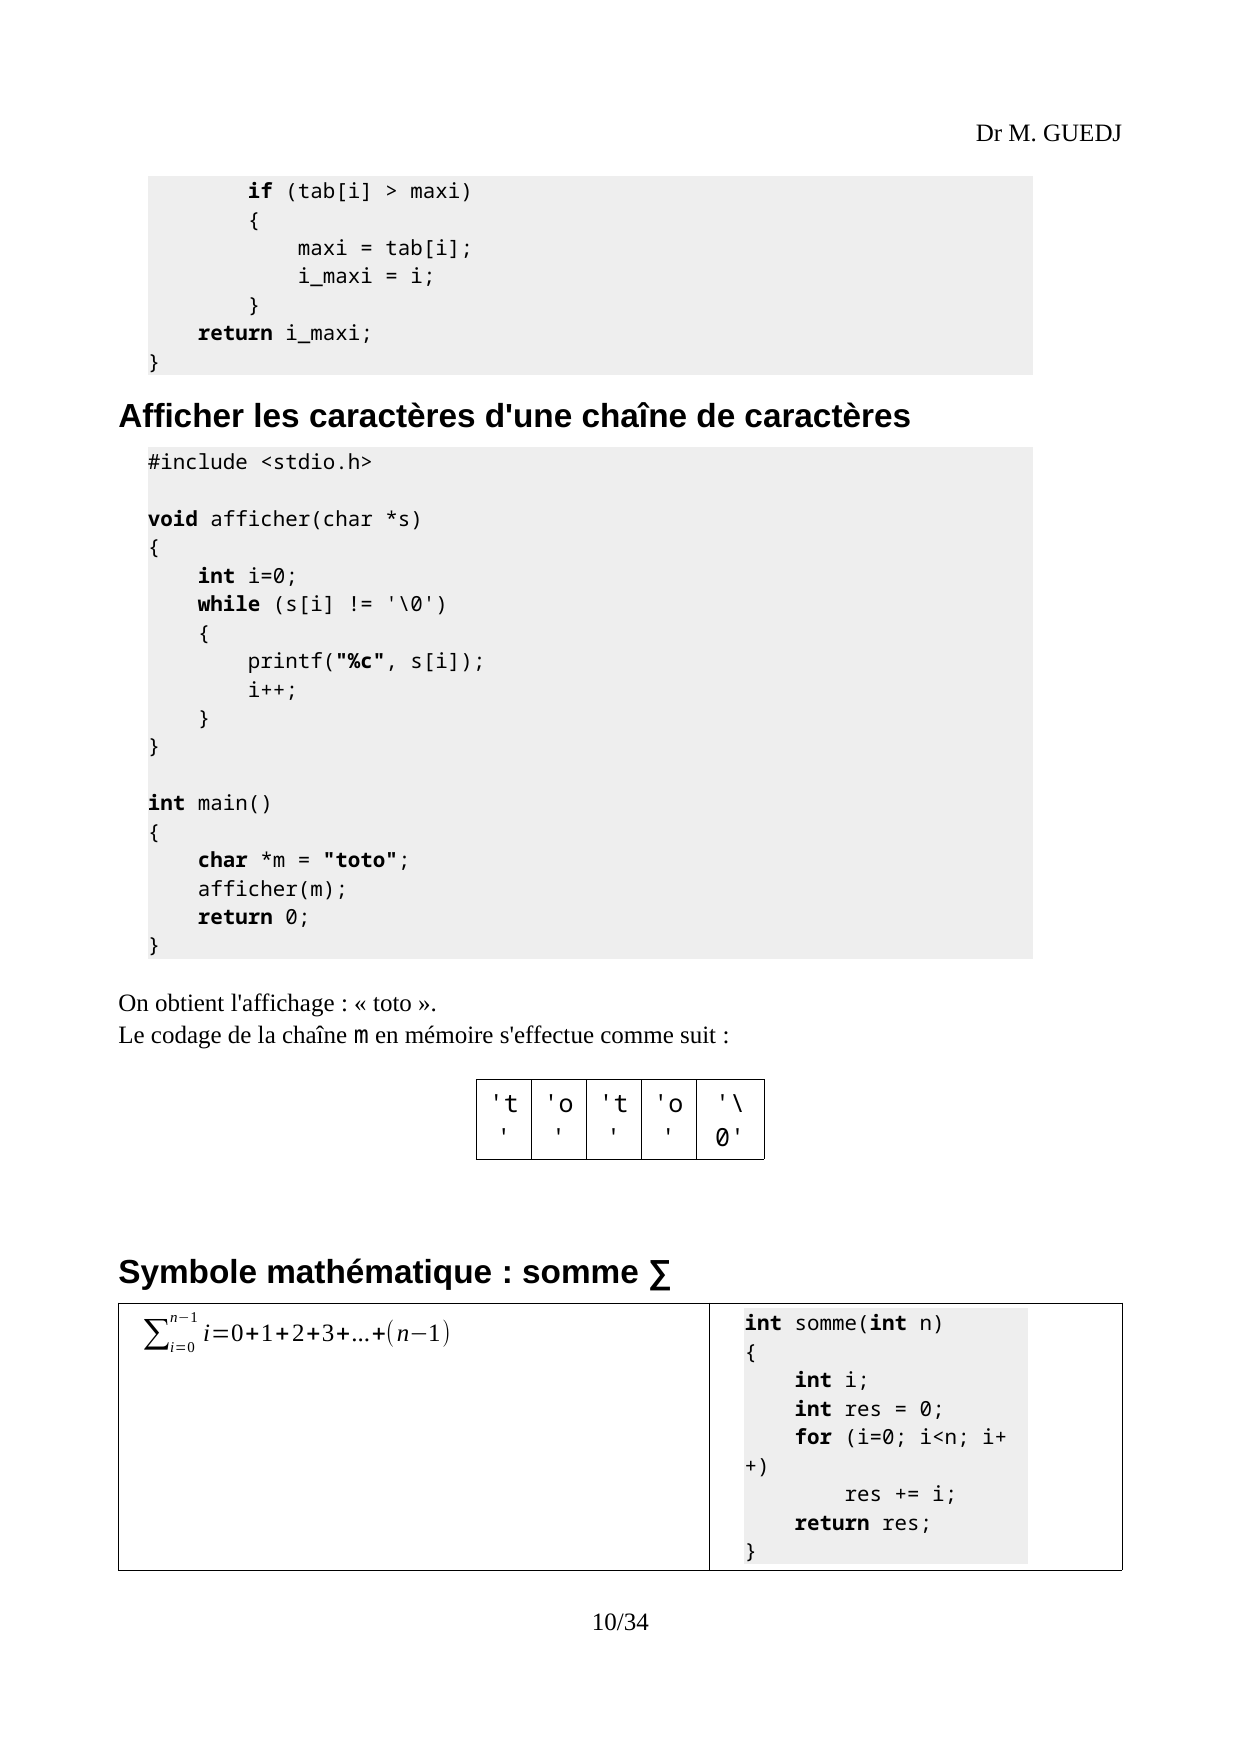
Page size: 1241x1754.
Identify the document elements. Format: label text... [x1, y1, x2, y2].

text } [148, 931, 1033, 959]
text return i_maxi; [148, 318, 1033, 347]
text { [148, 532, 1033, 561]
table_header [119, 1304, 709, 1570]
text { [148, 618, 1033, 646]
text Le codage de la chaîne m en mémoire s'effectue comme suit : [118, 1017, 1122, 1051]
subtitle Afficher les caractères d'une chaîne de caractères [118, 396, 1122, 435]
text while (s[i] != '\0') [148, 589, 1033, 618]
text int i=0; [148, 561, 1033, 589]
table_header 'o' [642, 1080, 696, 1159]
table_header '\0' [697, 1080, 764, 1159]
text i++; [148, 675, 1033, 703]
table_header int somme(int n) { int i; int res = 0; for (i=0; i<n; i++) res += i; return res; } [710, 1304, 1122, 1570]
text int main() [148, 788, 1033, 817]
subtitle Symbole mathématique : somme ∑ [118, 1252, 1122, 1290]
table_header 't' [587, 1080, 641, 1159]
text maxi = tab[i]; [148, 233, 1033, 262]
text } [148, 290, 1033, 318]
text On obtient l'affichage : « toto ». [118, 988, 1122, 1017]
text { [148, 817, 1033, 845]
text } [148, 703, 1033, 732]
table_header 't' [477, 1080, 531, 1159]
text if (tab[i] > maxi) [148, 176, 1033, 205]
text { [148, 205, 1033, 233]
text void afficher(char *s) [148, 504, 1033, 532]
text printf("%c", s[i]); [148, 646, 1033, 675]
text char *m = "toto"; [148, 845, 1033, 874]
text return 0; [148, 902, 1033, 931]
table_header 'o' [532, 1080, 586, 1159]
text i_maxi = i; [148, 262, 1033, 290]
text #include <stdio.h> [148, 447, 1033, 476]
text } [148, 732, 1033, 760]
text afficher(m); [148, 874, 1033, 902]
text } [148, 347, 1033, 375]
